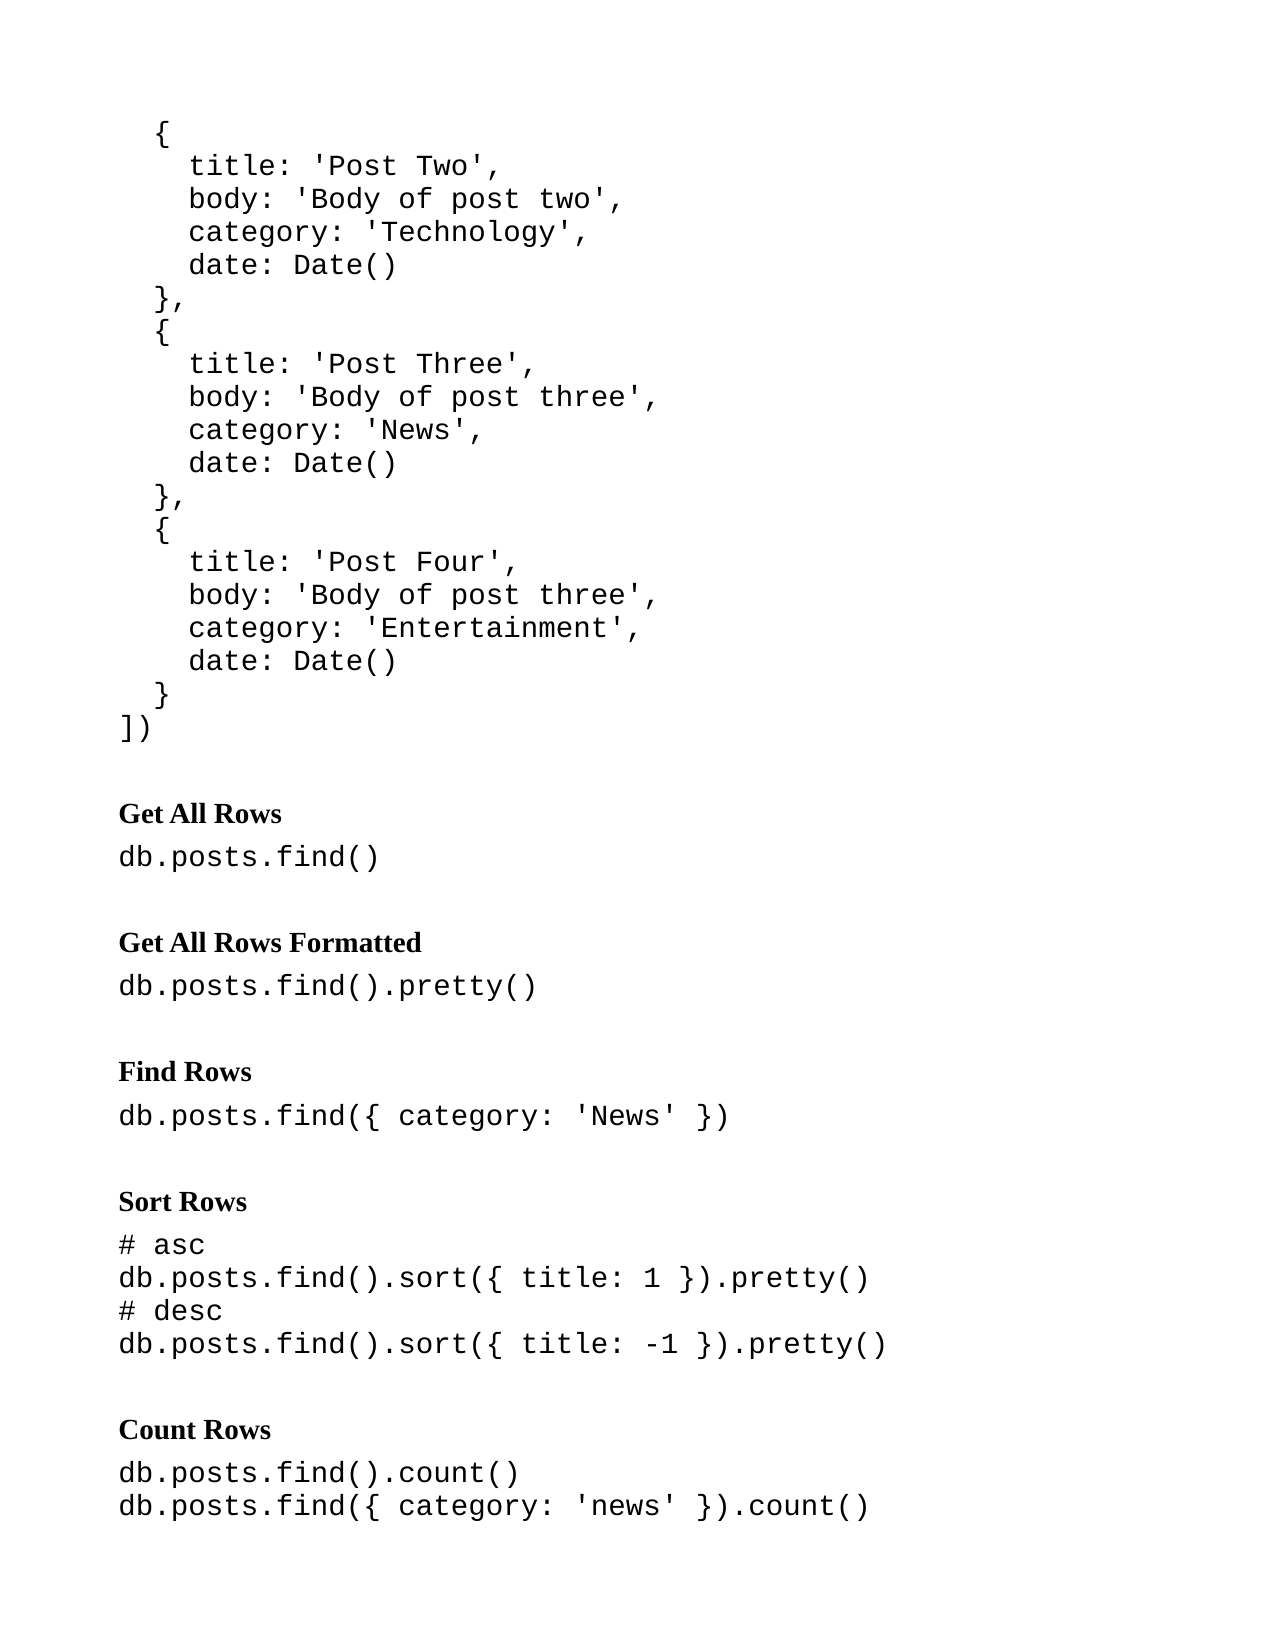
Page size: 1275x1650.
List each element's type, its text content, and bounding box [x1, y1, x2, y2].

subtitle Get All Rows Formatted [118, 925, 1157, 959]
text category: 'Entertainment', [118, 613, 1157, 646]
text # asc [118, 1230, 1157, 1263]
text db.posts.find().sort({ title: -1 }).pretty() [118, 1329, 1157, 1362]
text { [118, 316, 1157, 349]
text date: Date() [118, 250, 1157, 283]
text db.posts.find({ category: 'News' }) [118, 1101, 1157, 1134]
subtitle Find Rows [118, 1054, 1157, 1088]
subtitle Sort Rows [118, 1184, 1157, 1217]
text db.posts.find() [118, 842, 1157, 875]
text body: 'Body of post two', [118, 184, 1157, 217]
text ]) [118, 712, 1157, 746]
text title: 'Post Three', [118, 349, 1157, 382]
text date: Date() [118, 448, 1157, 481]
subtitle Count Rows [118, 1412, 1157, 1446]
text db.posts.find({ category: 'news' }).count() [118, 1491, 1157, 1524]
text } [118, 679, 1157, 712]
text body: 'Body of post three', [118, 580, 1157, 613]
text db.posts.find().count() [118, 1458, 1157, 1491]
text title: 'Post Two', [118, 151, 1157, 184]
text category: 'Technology', [118, 217, 1157, 250]
text { [118, 118, 1157, 151]
text title: 'Post Four', [118, 547, 1157, 580]
text db.posts.find().pretty() [118, 971, 1157, 1004]
text # desc [118, 1296, 1157, 1329]
text category: 'News', [118, 415, 1157, 448]
subtitle Get All Rows [118, 796, 1157, 829]
text }, [118, 481, 1157, 514]
text body: 'Body of post three', [118, 382, 1157, 415]
text { [118, 514, 1157, 547]
text db.posts.find().sort({ title: 1 }).pretty() [118, 1263, 1157, 1296]
text }, [118, 283, 1157, 316]
text date: Date() [118, 646, 1157, 679]
